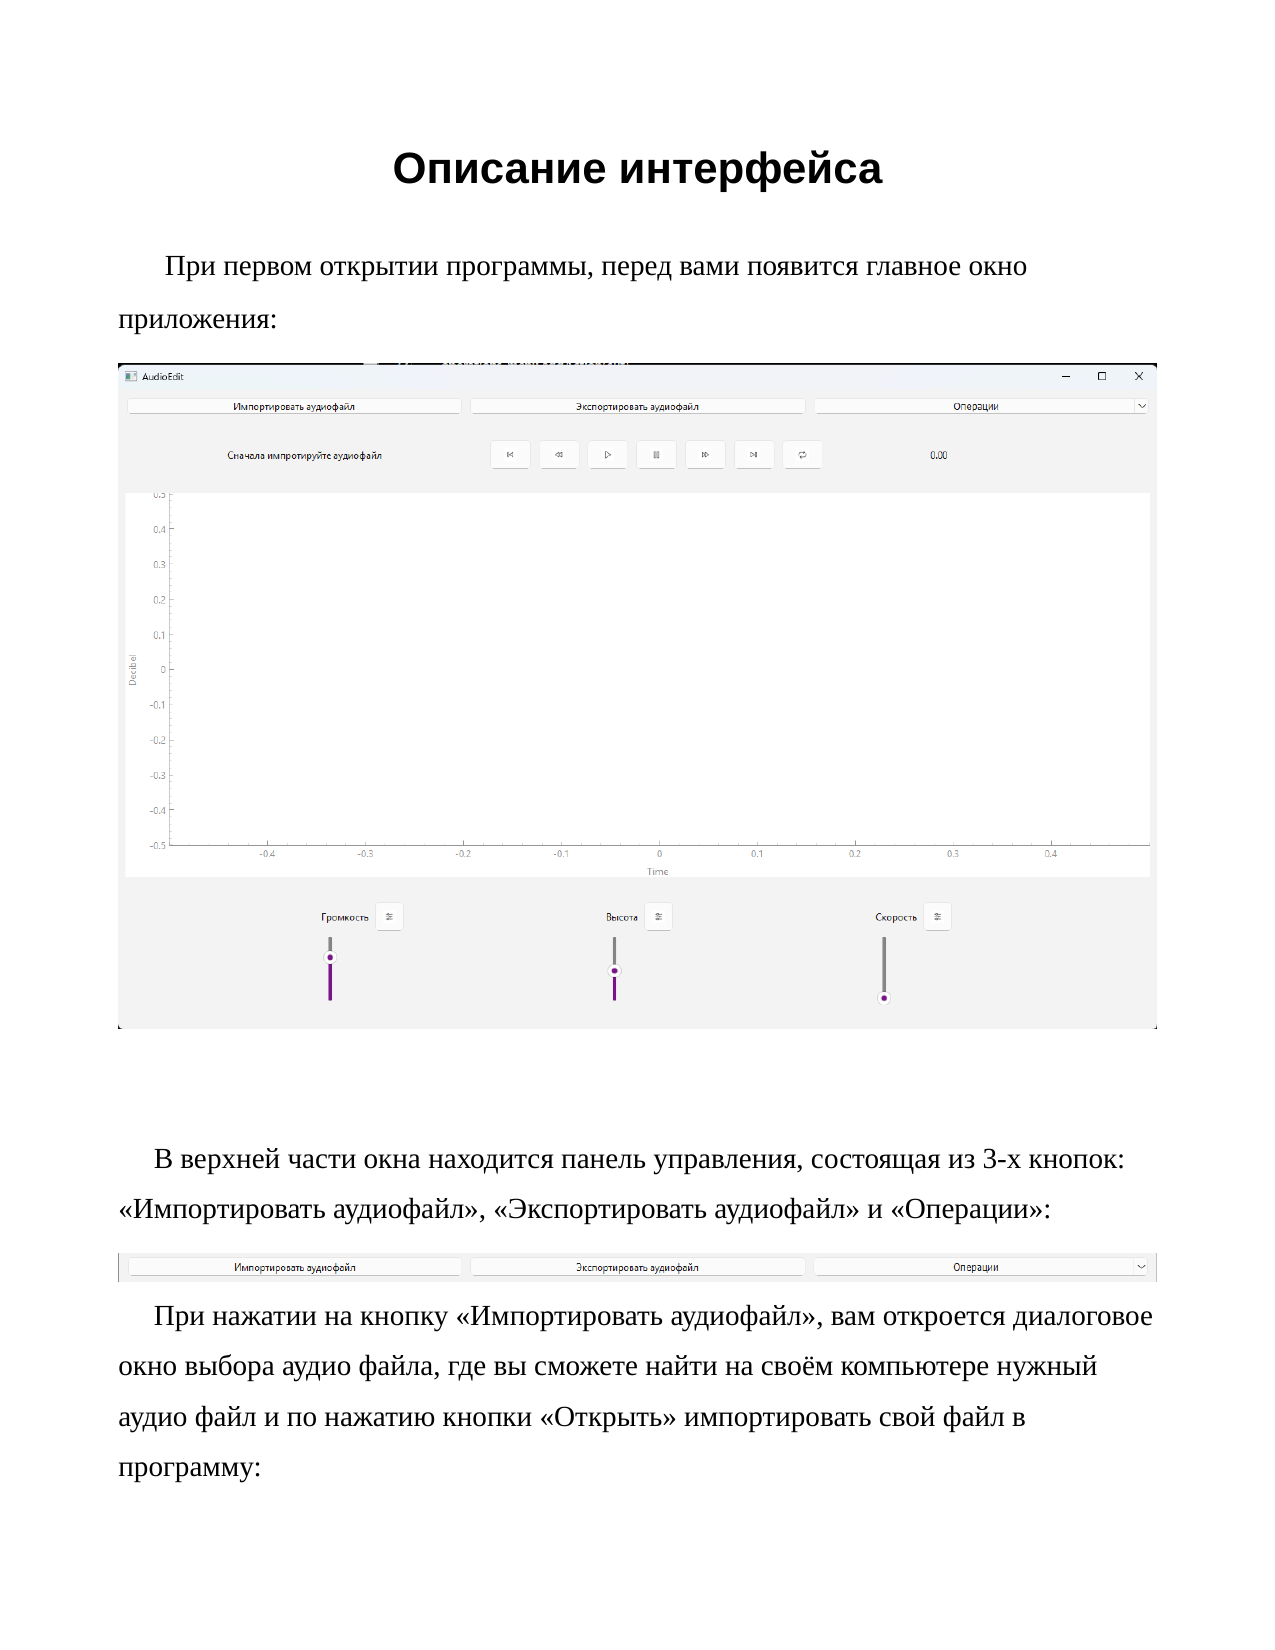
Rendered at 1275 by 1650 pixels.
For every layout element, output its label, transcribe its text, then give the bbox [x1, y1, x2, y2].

picture [118, 363, 1157, 1029]
text При нажатии на кнопку «Импортировать аудиофайл», вам откроется диалоговое окно выбора аудио файла, где вы сможете найти на своём компьютере нужный аудио файл и по нажатию кнопки «Открыть» импортировать свой файл в программу: [118, 1282, 1157, 1482]
text При первом открытии программы, перед вами появится главное окно приложения: [118, 234, 1157, 335]
text В верхней части окна находится панель управления, состоящая из 3-х кнопок: «Импортировать аудиофайл», «Экспортировать аудиофайл» и «Операции»: [118, 1141, 1157, 1225]
picture [118, 1253, 1157, 1282]
subtitle Описание интерфейса [118, 143, 1157, 193]
